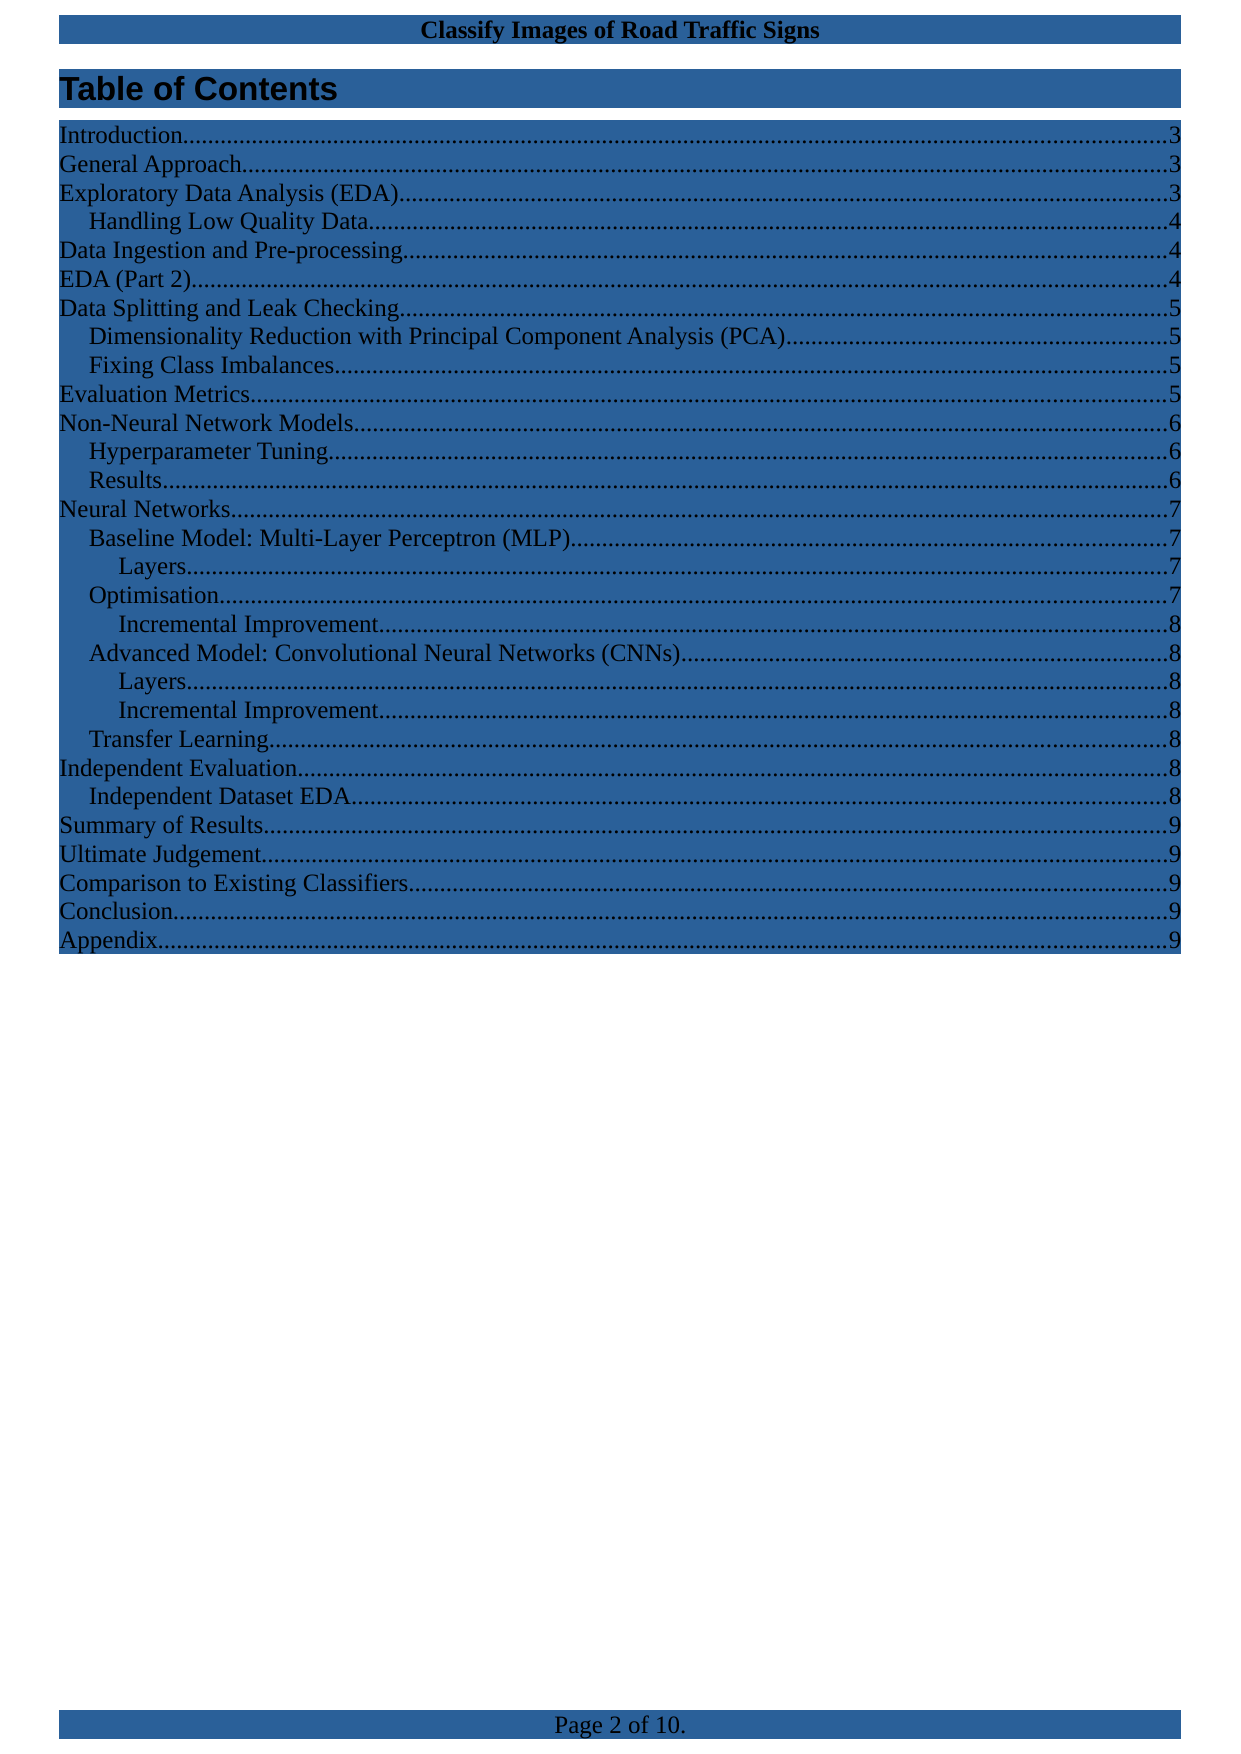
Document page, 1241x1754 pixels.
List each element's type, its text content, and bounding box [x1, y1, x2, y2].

text Independent Evaluation 8 [59, 753, 1181, 781]
text Handling Low Quality Data 4 [88, 206, 1181, 235]
text Neural Networks 7 [59, 494, 1181, 523]
subtitle Table of Contents [59, 69, 1181, 108]
text Transfer Learning 8 [88, 724, 1181, 753]
text General Approach 3 [59, 149, 1181, 178]
text Optimisation 7 [88, 580, 1181, 609]
text Hyperparameter Tuning 6 [88, 436, 1181, 465]
text Baseline Model: Multi-Layer Perceptron (MLP) 7 [88, 523, 1181, 551]
text Advanced Model: Convolutional Neural Networks (CNNs) 8 [88, 638, 1181, 666]
text Comparison to Existing Classifiers 9 [59, 868, 1181, 896]
text Non-Neural Network Models 6 [59, 408, 1181, 436]
text Layers 8 [118, 666, 1181, 695]
text Data Ingestion and Pre-processing 4 [59, 235, 1181, 264]
text Summary of Results 9 [59, 810, 1181, 839]
text Independent Dataset EDA 8 [88, 781, 1181, 810]
text Introduction 3 [59, 120, 1181, 149]
text Incremental Improvement 8 [118, 609, 1181, 638]
text Appendix 9 [59, 925, 1181, 954]
text Evaluation Metrics 5 [59, 379, 1181, 408]
text Fixing Class Imbalances 5 [88, 350, 1181, 379]
text Ultimate Judgement 9 [59, 839, 1181, 868]
text Incremental Improvement 8 [118, 695, 1181, 724]
text Results 6 [88, 465, 1181, 494]
text EDA (Part 2) 4 [59, 264, 1181, 293]
text Conclusion 9 [59, 896, 1181, 925]
text Exploratory Data Analysis (EDA) 3 [59, 178, 1181, 206]
text Dimensionality Reduction with Principal Component Analysis (PCA) 5 [88, 321, 1181, 350]
text Data Splitting and Leak Checking 5 [59, 293, 1181, 321]
text Layers 7 [118, 551, 1181, 580]
